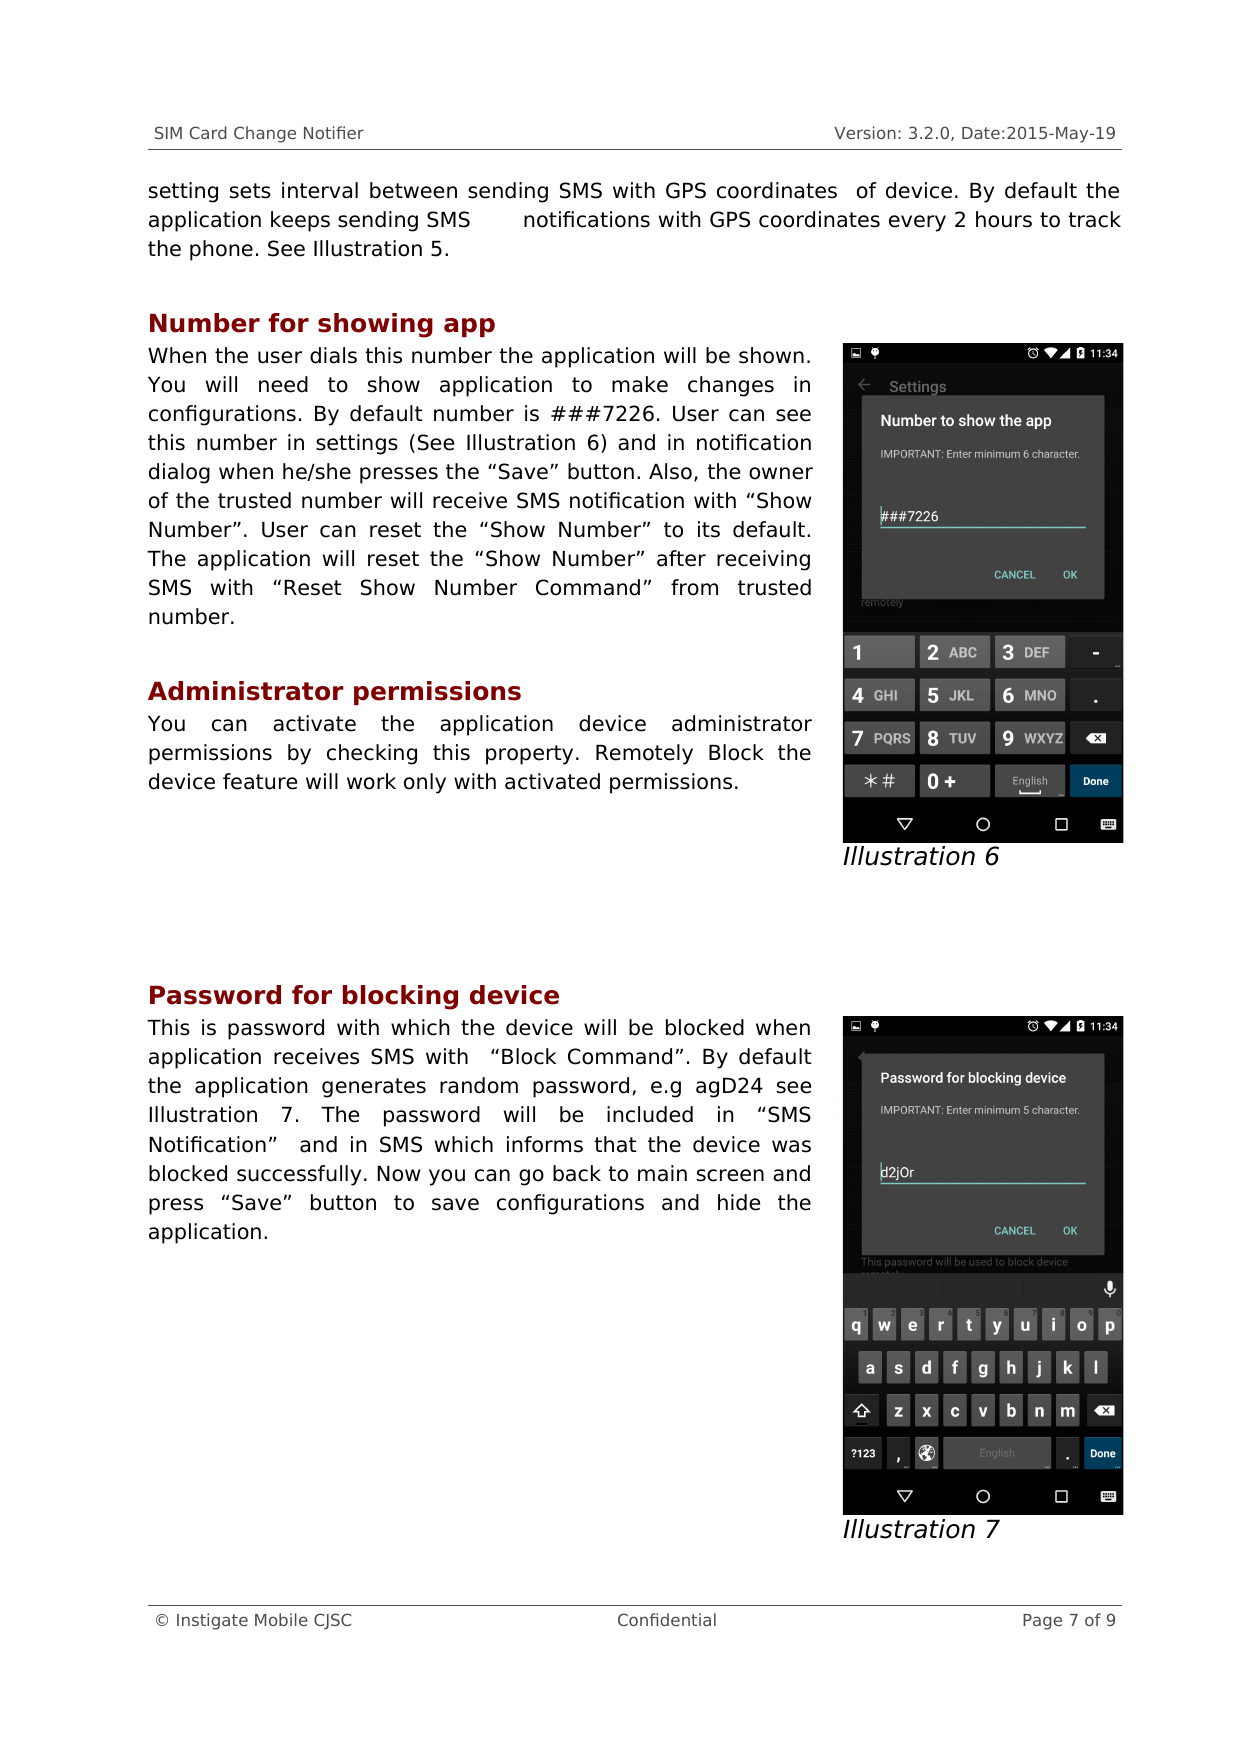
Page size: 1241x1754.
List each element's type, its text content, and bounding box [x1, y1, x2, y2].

subtitle Password for blocking device [148, 981, 1122, 1010]
text When the user dials this number the application will be shown. You will need to show application to make changes in configurations. By default number is ###7226. User can see this number in settings (See Illustration 6) and in notification dialog when he/she presses the “Save” button. Also, the owner of the trusted number will receive SMS notification with “Show Number”. User can reset the “Show Number” to its default. The application will reset the “Show Number” after receiving SMS with “Reset Show Number Command” from trusted number. [148, 344, 842, 630]
text Illustration 6 [843, 843, 1123, 872]
text setting sets interval between sending SMS with GPS coordinates of device. By default the application keeps sending SMS notifications with GPS coordinates every 2 hours to track the phone. See Illustration 5. [148, 179, 1122, 261]
picture [842, 343, 1124, 843]
picture [842, 1016, 1124, 1515]
subtitle Number for showing app [148, 309, 1122, 338]
subtitle Administrator permissions [148, 677, 842, 706]
text Illustration 7 [843, 1515, 1123, 1544]
text This is password with which the device will be blocked when application receives SMS with “Block Command”. By default the application generates random password, e.g agD24 see Illustration 7. The password will be included in “SMS Notification” and in SMS which informs that the device was blocked successfully. Now you can go back to main screen and press “Save” button to save configurations and hide the application. [148, 1016, 842, 1244]
text You can activate the application device administrator permissions by checking this property. Remotely Block the device feature will work only with activated permissions. [148, 712, 842, 794]
